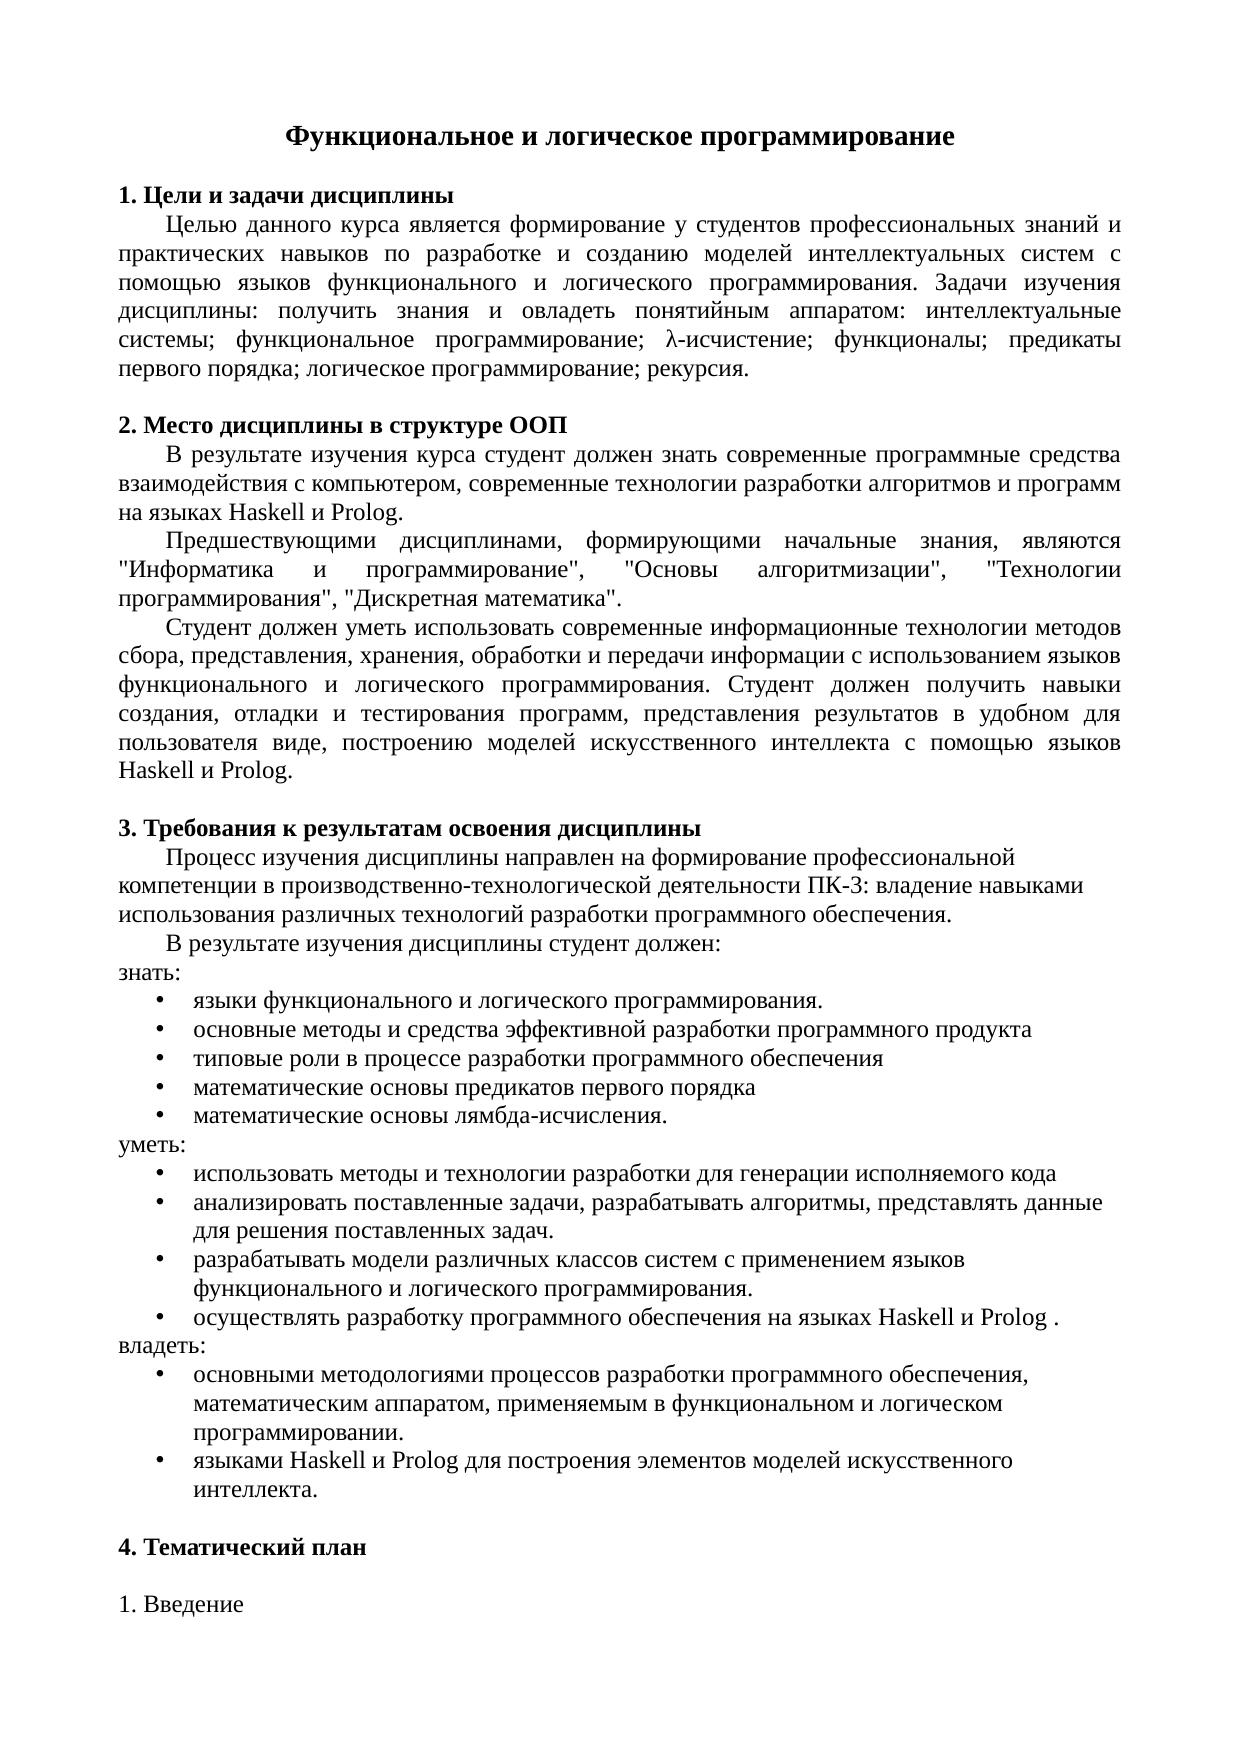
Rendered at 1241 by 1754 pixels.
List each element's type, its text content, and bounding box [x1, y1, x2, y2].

text В результате изучения курса студент должен знать современные программные средства взаимодействия с компьютером, современные технологии разработки алгоритмов и программ на языках Haskell и Prolog. [118, 439, 1122, 525]
list математические основы предикатов первого порядка [156, 1072, 1122, 1100]
text 4. Тематический план [118, 1532, 1122, 1560]
list анализировать поставленные задачи, разрабатывать алгоритмы, представлять данные для решения поставленных задач. [156, 1187, 1122, 1244]
text Функциональное и логическое программирование [118, 118, 1122, 152]
text Предшествующими дисциплинами, формирующими начальные знания, являются "Информатика и программирование", "Основы алгоритмизации", "Технологии программирования", "Дискретная математика". [118, 525, 1122, 612]
list математические основы лямбда-исчисления. [156, 1100, 1122, 1129]
text 2. Место дисциплины в структуре ООП [118, 410, 1122, 439]
text Процесс изучения дисциплины направлен на формирование профессиональной компетенции в производственно-технологической деятельности ПК-3: владение навыками использования различных технологий разработки программного обеспечения. [118, 842, 1122, 928]
list основными методологиями процессов разработки программного обеспечения, математическим аппаратом, применяемым в функциональном и логическом программировании. [156, 1359, 1122, 1445]
text 1. Введение [118, 1589, 1122, 1618]
list языками Haskell и Prolog для построения элементов моделей искусственного интеллекта. [156, 1445, 1122, 1503]
text Студент должен уметь использовать современные информационные технологии методов сбора, представления, хранения, обработки и передачи информации с использованием языков функционального и логического программирования. Студент должен получить навыки создания, отладки и тестирования программ, представления результатов в удобном для пользователя виде, построению моделей искусственного интеллекта с помощью языков Haskell и Prolog. [118, 612, 1122, 784]
text 3. Требования к результатам освоения дисциплины [118, 813, 1122, 842]
text 1. Цели и задачи дисциплины [118, 180, 1122, 209]
text Целью данного курса является формирование у студентов профессиональных знаний и практических навыков по разработке и созданию моделей интеллектуальных систем с помощью языков функционального и логического программирования. Задачи изучения дисциплины: получить знания и овладеть понятийным аппаратом: интеллектуальные системы; функциональное программирование; λ-исчистение; функционалы; предикаты первого порядка; логическое программирование; рекурсия. [118, 209, 1122, 382]
list осуществлять разработку программного обеспечения на языках Haskell и Prolog . [156, 1302, 1122, 1330]
list разрабатывать модели различных классов систем с применением языков функционального и логического программирования. [156, 1244, 1122, 1302]
text уметь: [118, 1129, 1122, 1158]
text В результате изучения дисциплины студент должен: [118, 928, 1122, 957]
text владеть: [118, 1330, 1122, 1359]
list языки функционального и логического программирования. [156, 985, 1122, 1014]
text знать: [118, 957, 1122, 985]
list использовать методы и технологии разработки для генерации исполняемого кода [156, 1158, 1122, 1187]
list основные методы и средства эффективной разработки программного продукта [156, 1014, 1122, 1043]
list типовые роли в процессе разработки программного обеспечения [156, 1043, 1122, 1072]
